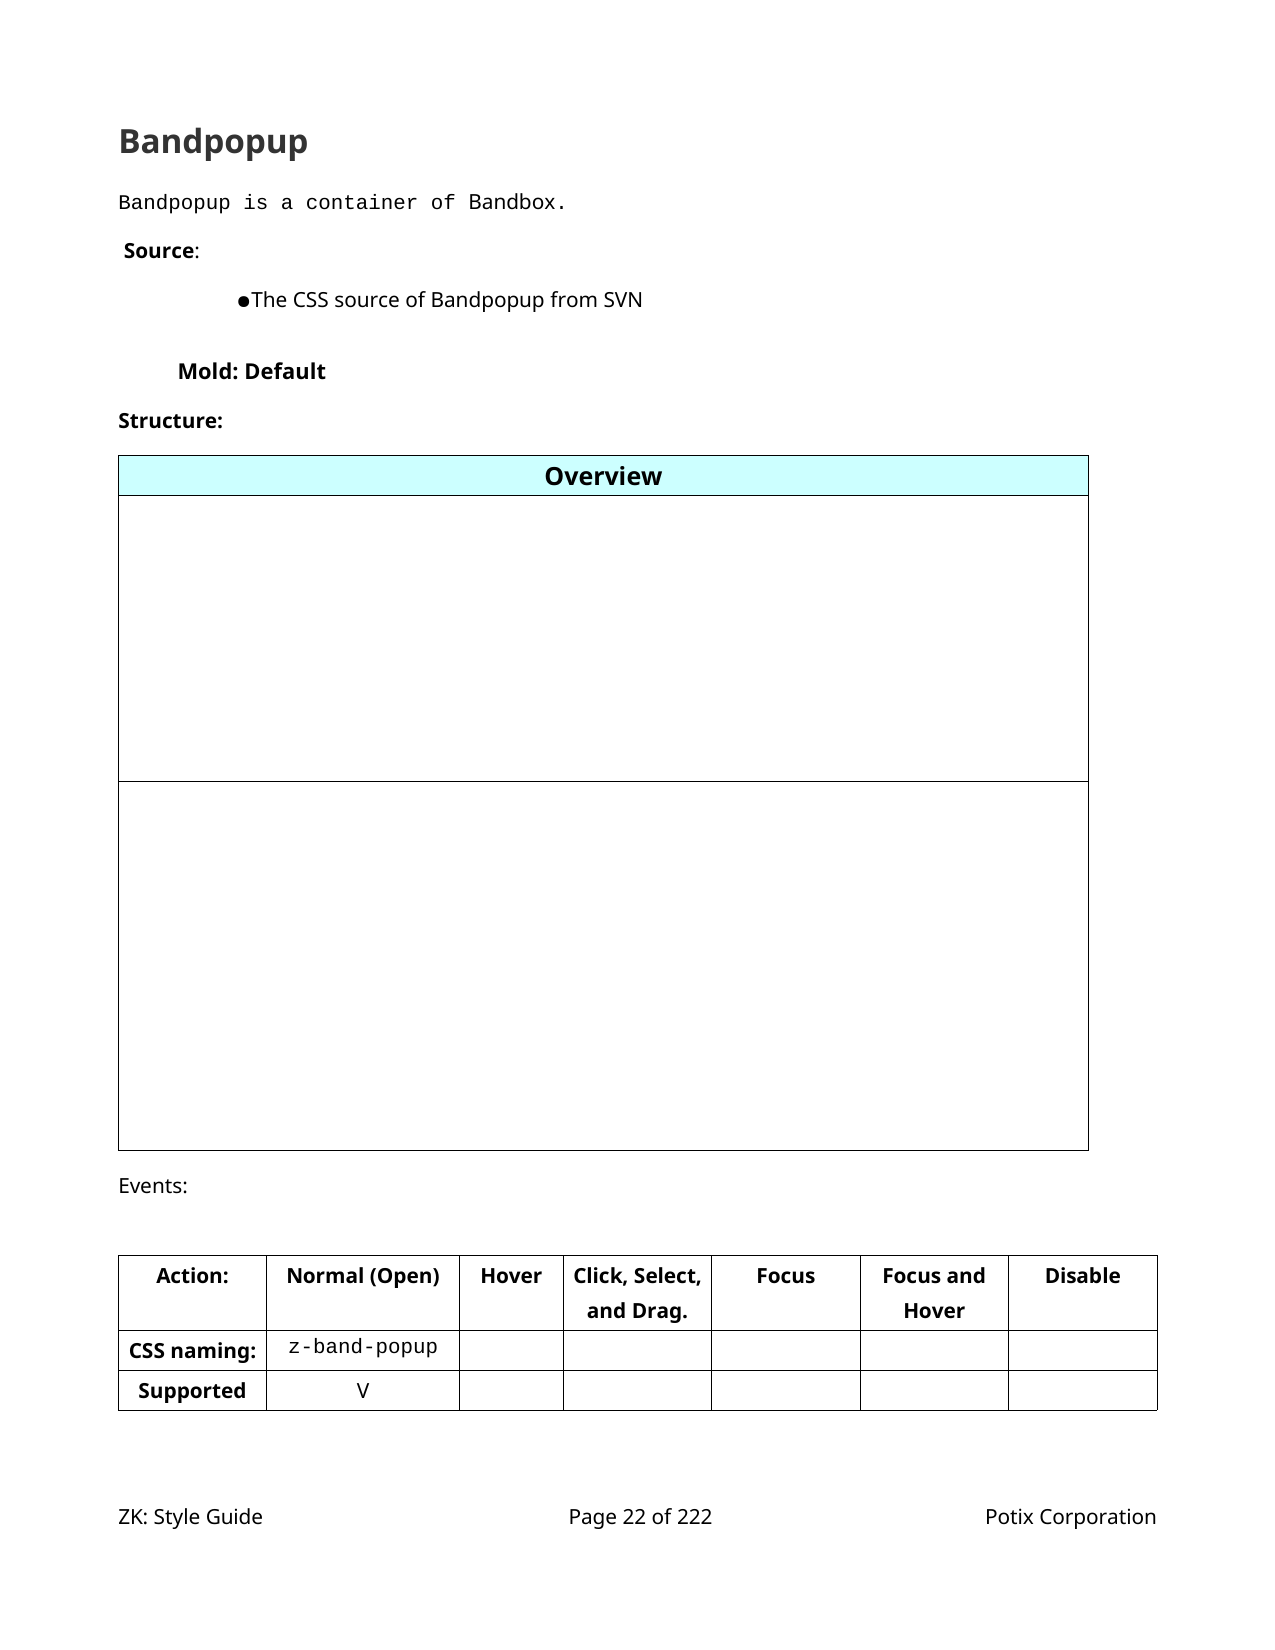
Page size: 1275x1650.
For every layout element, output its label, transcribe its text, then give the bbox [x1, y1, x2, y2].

table_cell z-band-popup [267, 1331, 459, 1370]
text Source: [118, 236, 1157, 264]
table_header Focus and Hover [861, 1256, 1008, 1330]
table_cell [712, 1371, 860, 1410]
subtitle Bandpopup [118, 118, 1157, 163]
table_cell [861, 1331, 1008, 1370]
table_header Disable [1009, 1256, 1157, 1330]
table_header Focus [712, 1256, 860, 1330]
table_header Overview [119, 456, 1088, 495]
table_cell V [267, 1371, 459, 1410]
list The CSS source of Bandpopup from SVN [236, 285, 1157, 313]
table_cell Supported [119, 1371, 266, 1410]
table_cell CSS naming: [119, 1331, 266, 1370]
table_cell [460, 1371, 563, 1410]
table_header Action: [119, 1256, 266, 1330]
table_header Hover [460, 1256, 563, 1330]
table_cell [1009, 1331, 1157, 1370]
table_cell [861, 1371, 1008, 1410]
table_cell [564, 1331, 711, 1370]
table_cell [1009, 1371, 1157, 1410]
table_header Normal (Open) [267, 1256, 459, 1330]
table_header Click, Select, and Drag. [564, 1256, 711, 1330]
subtitle Mold: Default [177, 356, 1157, 386]
table_cell [564, 1371, 711, 1410]
text Events: [118, 1171, 1157, 1234]
text Bandpopup is a container of Bandbox. [118, 187, 1157, 216]
table_cell [712, 1331, 860, 1370]
table_cell [119, 496, 1088, 781]
table_cell [460, 1331, 563, 1370]
table_cell [119, 782, 1088, 1150]
text Structure: [118, 406, 1157, 434]
